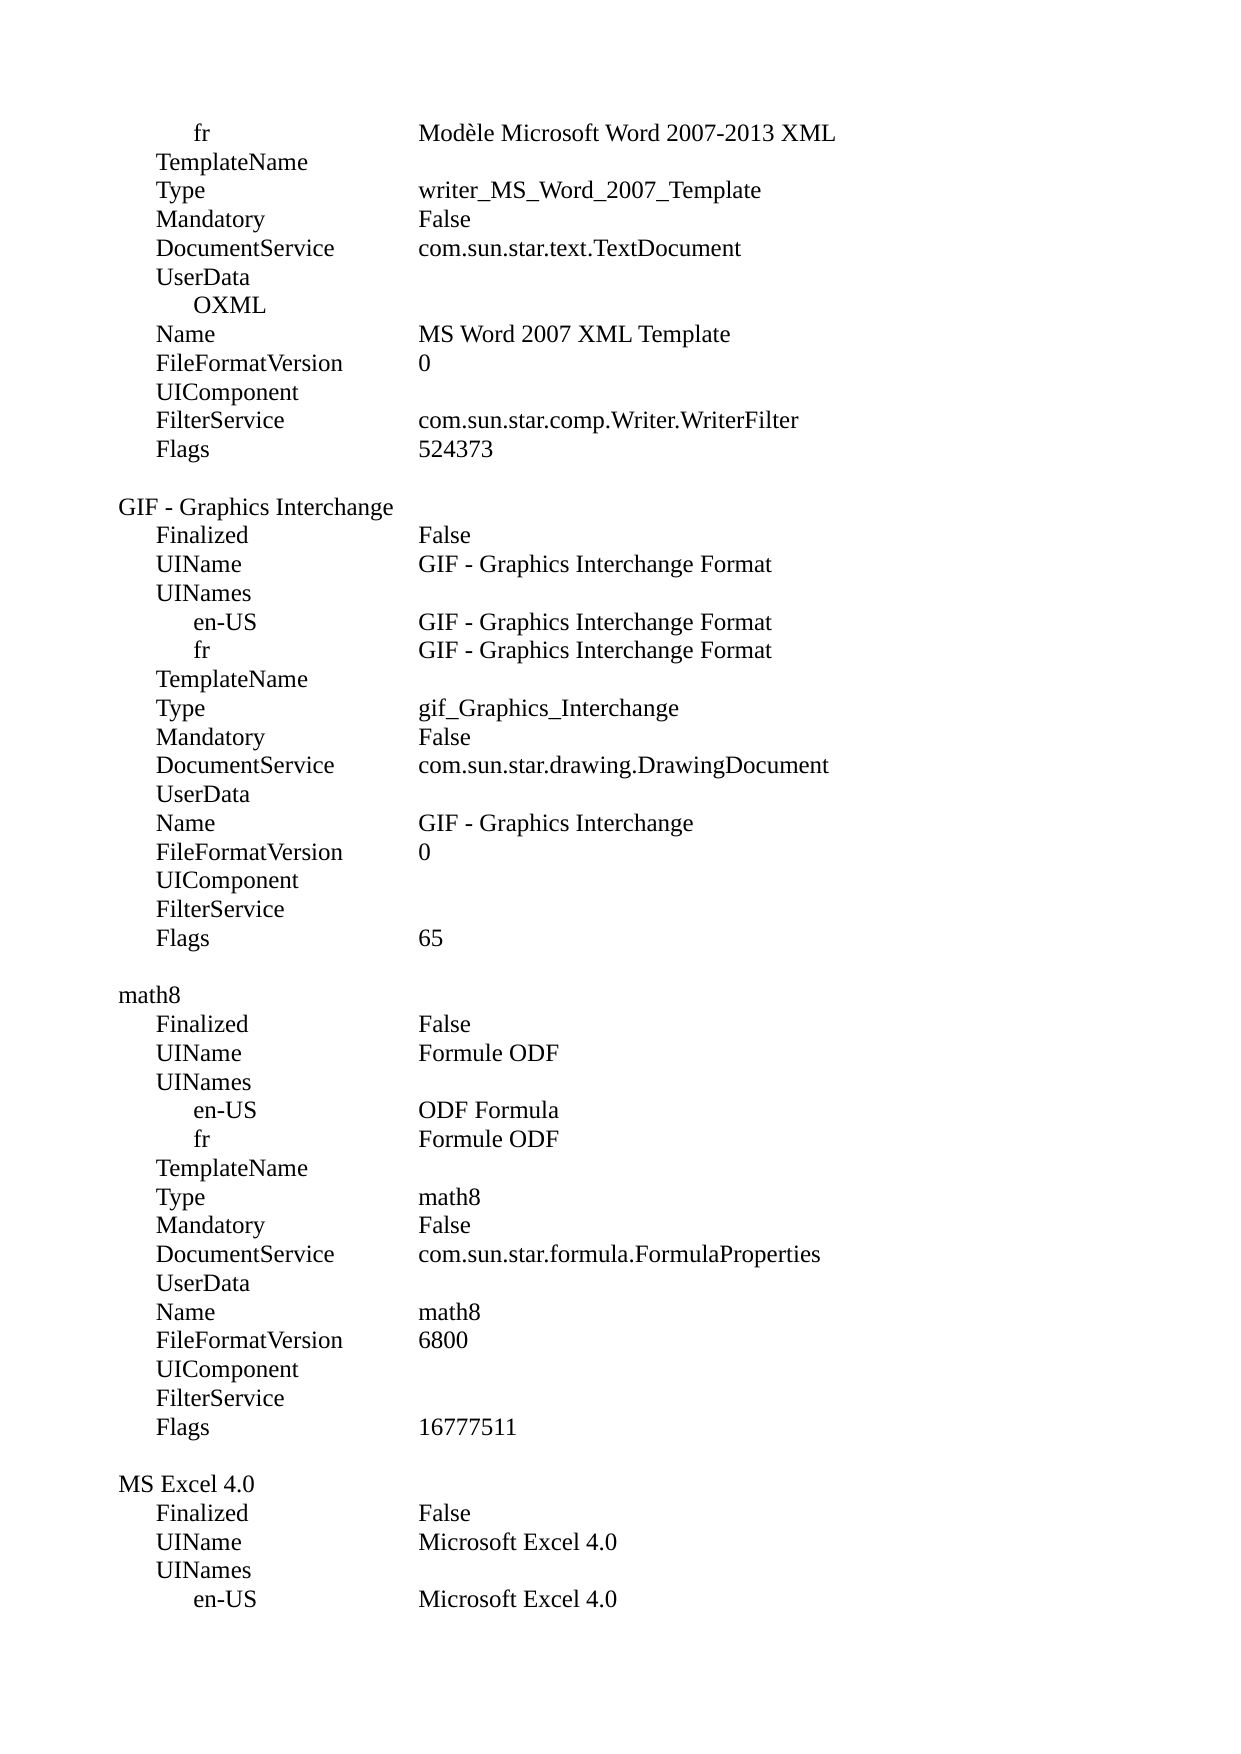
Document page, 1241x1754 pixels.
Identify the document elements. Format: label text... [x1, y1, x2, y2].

text GIF - Graphics Interchange Finalized False UIName GIF - Graphics Interchange Format UINames en-US GIF - Graphics Interchange Format fr GIF - Graphics Interchange Format TemplateName Type gif_Graphics_Interchange Mandatory False DocumentService com.sun.star.drawing.DrawingDocument UserData Name GIF - Graphics Interchange FileFormatVersion 0 UIComponent FilterService Flags 65 [118, 492, 1122, 952]
text math8 Finalized False UIName Formule ODF UINames en-US ODF Formula fr Formule ODF TemplateName Type math8 Mandatory False DocumentService com.sun.star.formula.FormulaProperties UserData Name math8 FileFormatVersion 6800 UIComponent FilterService Flags 16777511 [118, 981, 1122, 1441]
text fr Modèle Microsoft Word 2007-2013 XML TemplateName Type writer_MS_Word_2007_Template Mandatory False DocumentService com.sun.star.text.TextDocument UserData OXML Name MS Word 2007 XML Template FileFormatVersion 0 UIComponent FilterService com.sun.star.comp.Writer.WriterFilter Flags 524373 [118, 118, 1122, 463]
text MS Excel 4.0 Finalized False UIName Microsoft Excel 4.0 UINames en-US Microsoft Excel 4.0 [118, 1469, 1122, 1613]
